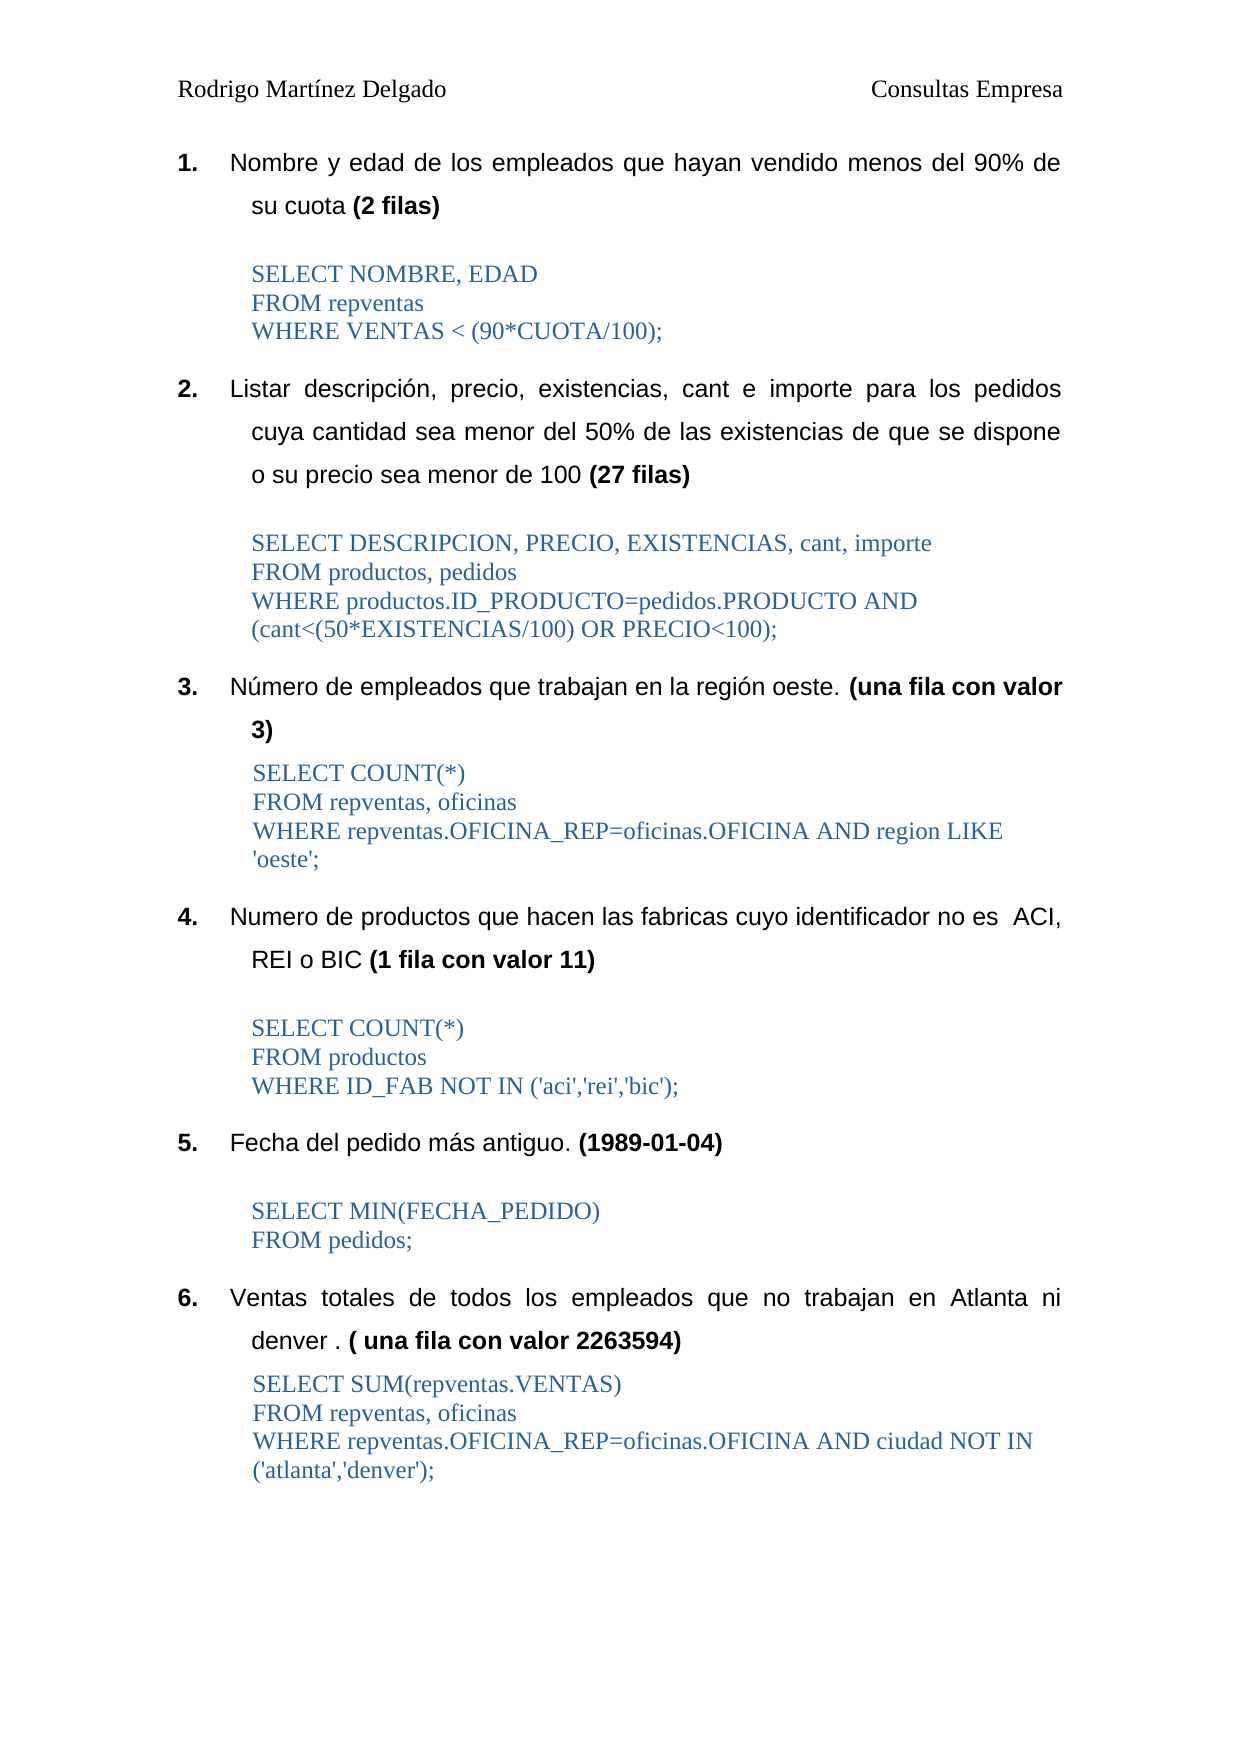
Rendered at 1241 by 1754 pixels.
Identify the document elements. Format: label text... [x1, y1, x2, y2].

text WHERE VENTAS < (90*CUOTA/100); [177, 316, 1063, 345]
text WHERE ID_FAB NOT IN ('aci','rei','bic'); [177, 1071, 1063, 1099]
text SELECT COUNT(*) [177, 1013, 1063, 1042]
list Numero de productos que hacen las fabricas cuyo identificador no es ACI, REI o BIC (1 fila con valor 11) [177, 902, 1063, 974]
text WHERE productos.ID_PRODUCTO=pedidos.PRODUCTO AND (cant<(50*EXISTENCIAS/100) OR PRECIO<100); [177, 586, 1063, 643]
text FROM productos [177, 1042, 1063, 1071]
list Listar descripción, precio, existencias, cant e importe para los pedidos cuya cantidad sea menor del 50% de las existencias de que se dispone o su precio sea menor de 100 (27 filas) [177, 374, 1063, 489]
list FROM repventas, oficinas [252, 787, 1063, 816]
list SELECT SUM(repventas.VENTAS) [252, 1369, 1063, 1398]
list Fecha del pedido más antiguo. (1989-01-04) [177, 1128, 1063, 1157]
text SELECT NOMBRE, EDAD [177, 259, 1063, 288]
list Número de empleados que trabajan en la región oeste. (una fila con valor 3) [177, 672, 1063, 744]
list SELECT COUNT(*) [252, 758, 1063, 787]
text SELECT DESCRIPCION, PRECIO, EXISTENCIAS, cant, importe [177, 528, 1063, 557]
list FROM repventas, oficinas [252, 1398, 1063, 1426]
text FROM productos, pedidos [177, 557, 1063, 586]
list Ventas totales de todos los empleados que no trabajan en Atlanta ni denver . ( una fila con valor 2263594) [177, 1283, 1063, 1354]
text SELECT MIN(FECHA_PEDIDO) [177, 1196, 1063, 1225]
text FROM pedidos; [177, 1225, 1063, 1254]
list Nombre y edad de los empleados que hayan vendido menos del 90% de su cuota (2 filas) [177, 148, 1063, 219]
text FROM repventas [177, 288, 1063, 316]
list WHERE repventas.OFICINA_REP=oficinas.OFICINA AND ciudad NOT IN ('atlanta','denver'); [252, 1426, 1063, 1484]
list WHERE repventas.OFICINA_REP=oficinas.OFICINA AND region LIKE 'oeste'; [252, 816, 1063, 873]
